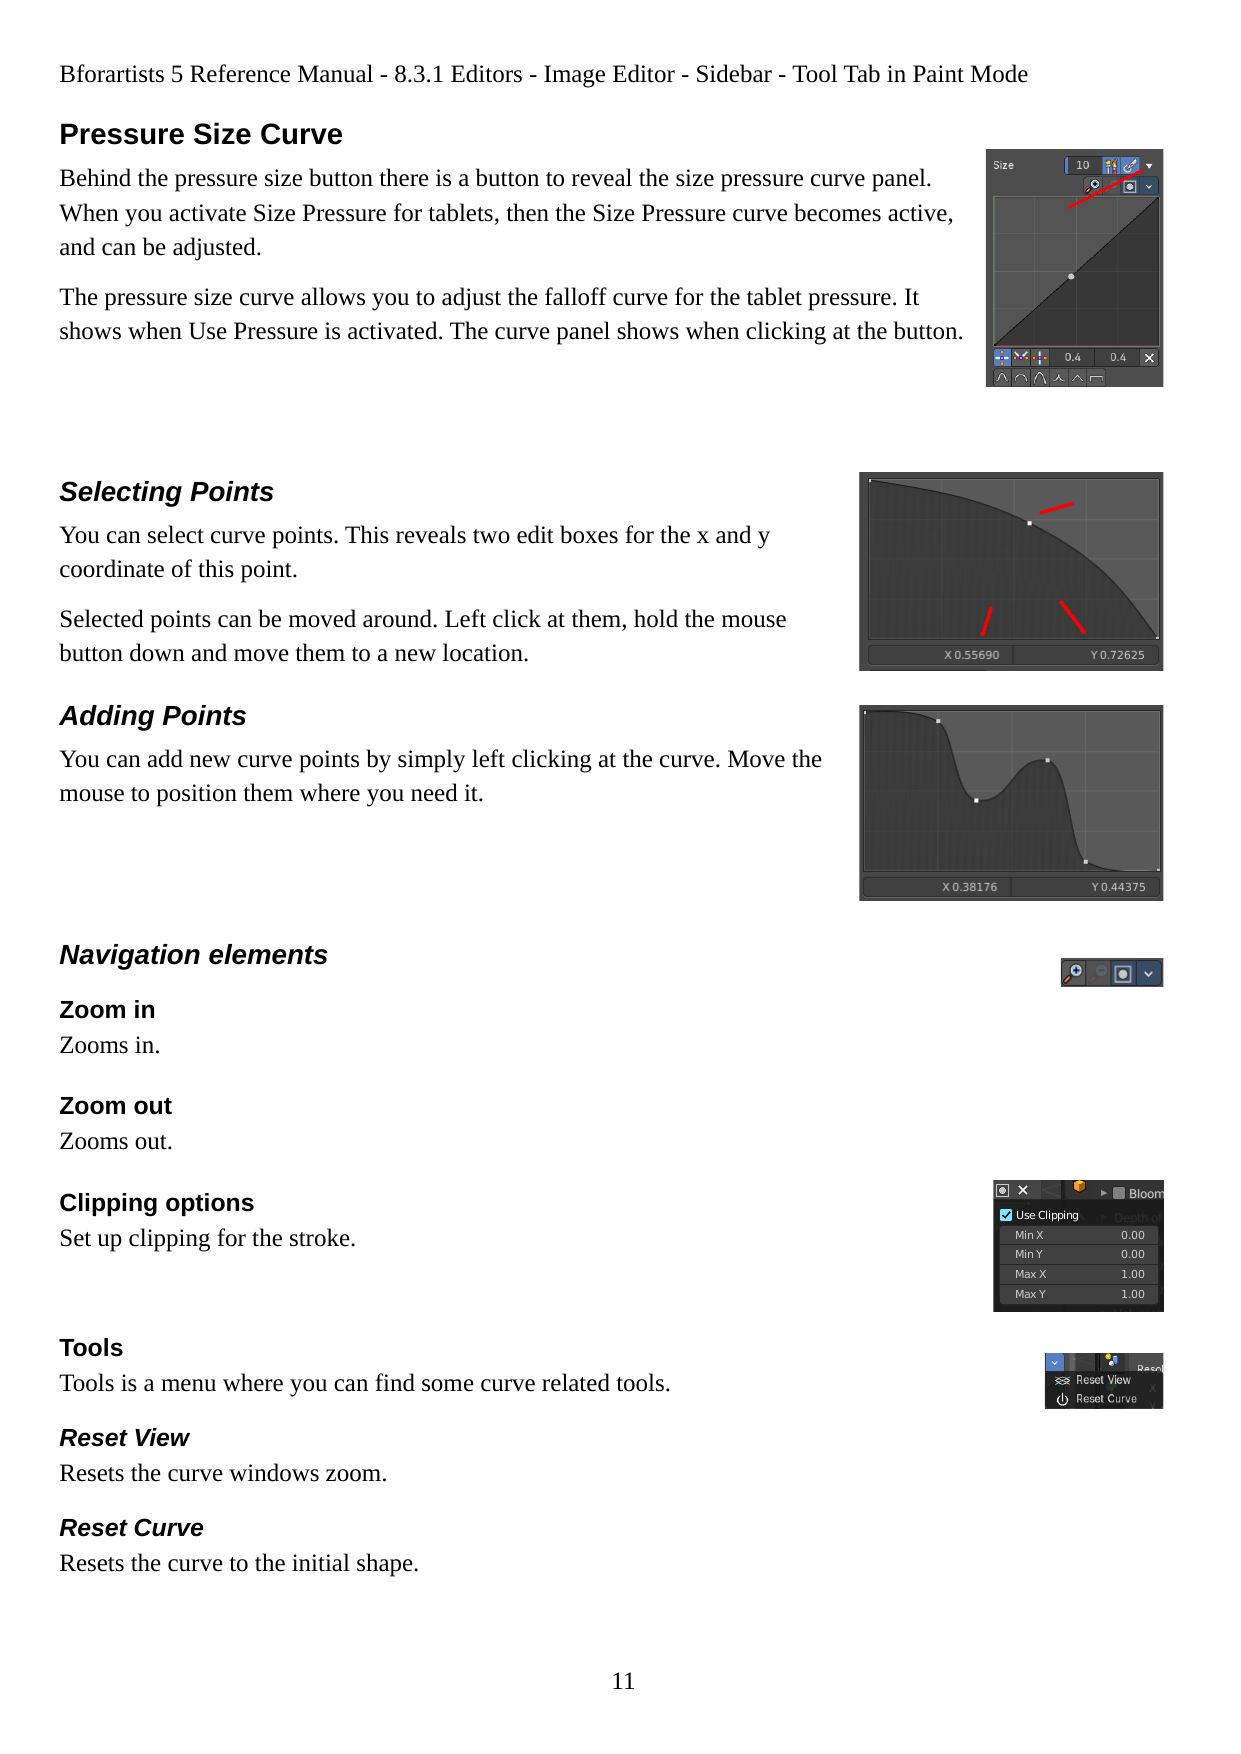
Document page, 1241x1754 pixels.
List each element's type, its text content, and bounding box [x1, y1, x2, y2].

picture [1060, 958, 1164, 987]
subtitle Tools [59, 1333, 1181, 1362]
text Tools is a menu where you can find some curve related tools. [59, 1368, 1044, 1397]
picture [1044, 1353, 1164, 1409]
subtitle Reset View [59, 1423, 1181, 1452]
subtitle Pressure Size Curve [59, 117, 1181, 151]
text The pressure size curve allows you to adjust the falloff curve for the tablet pressure. It shows when Use Pressure is activated. The curve panel shows when clicking at the button. [59, 282, 985, 345]
text You can add new curve points by simply left clicking at the curve. Move the mouse to position them where you need it. [59, 744, 859, 807]
text Zooms in. [59, 1030, 1181, 1059]
text Resets the curve windows zoom. [59, 1458, 1181, 1487]
subtitle Clipping options [59, 1188, 993, 1216]
subtitle Adding Points [59, 700, 1181, 732]
text Resets the curve to the initial shape. [59, 1548, 1181, 1577]
subtitle Zoom out [59, 1091, 1181, 1120]
picture [859, 705, 1164, 901]
subtitle [1164, 476, 1181, 508]
subtitle Zoom in [59, 995, 1181, 1024]
text Behind the pressure size button there is a button to reveal the size pressure curve panel. When you activate Size Pressure for tablets, then the Size Pressure curve becomes active, and can be adjusted. [59, 163, 985, 261]
text Set up clipping for the stroke. [59, 1223, 993, 1251]
text Zooms out. [59, 1126, 1181, 1155]
text You can select curve points. This reveals two edit boxes for the x and y coordinate of this point. [59, 520, 859, 583]
text Selected points can be moved around. Left click at them, hold the mouse button down and move them to a new location. [59, 604, 859, 667]
picture [859, 472, 1164, 671]
picture [993, 1180, 1164, 1312]
subtitle [1164, 1188, 1181, 1216]
subtitle Selecting Points [59, 476, 859, 508]
subtitle Reset Curve [59, 1513, 1181, 1542]
picture [985, 149, 1164, 387]
subtitle Navigation elements [59, 938, 1181, 970]
